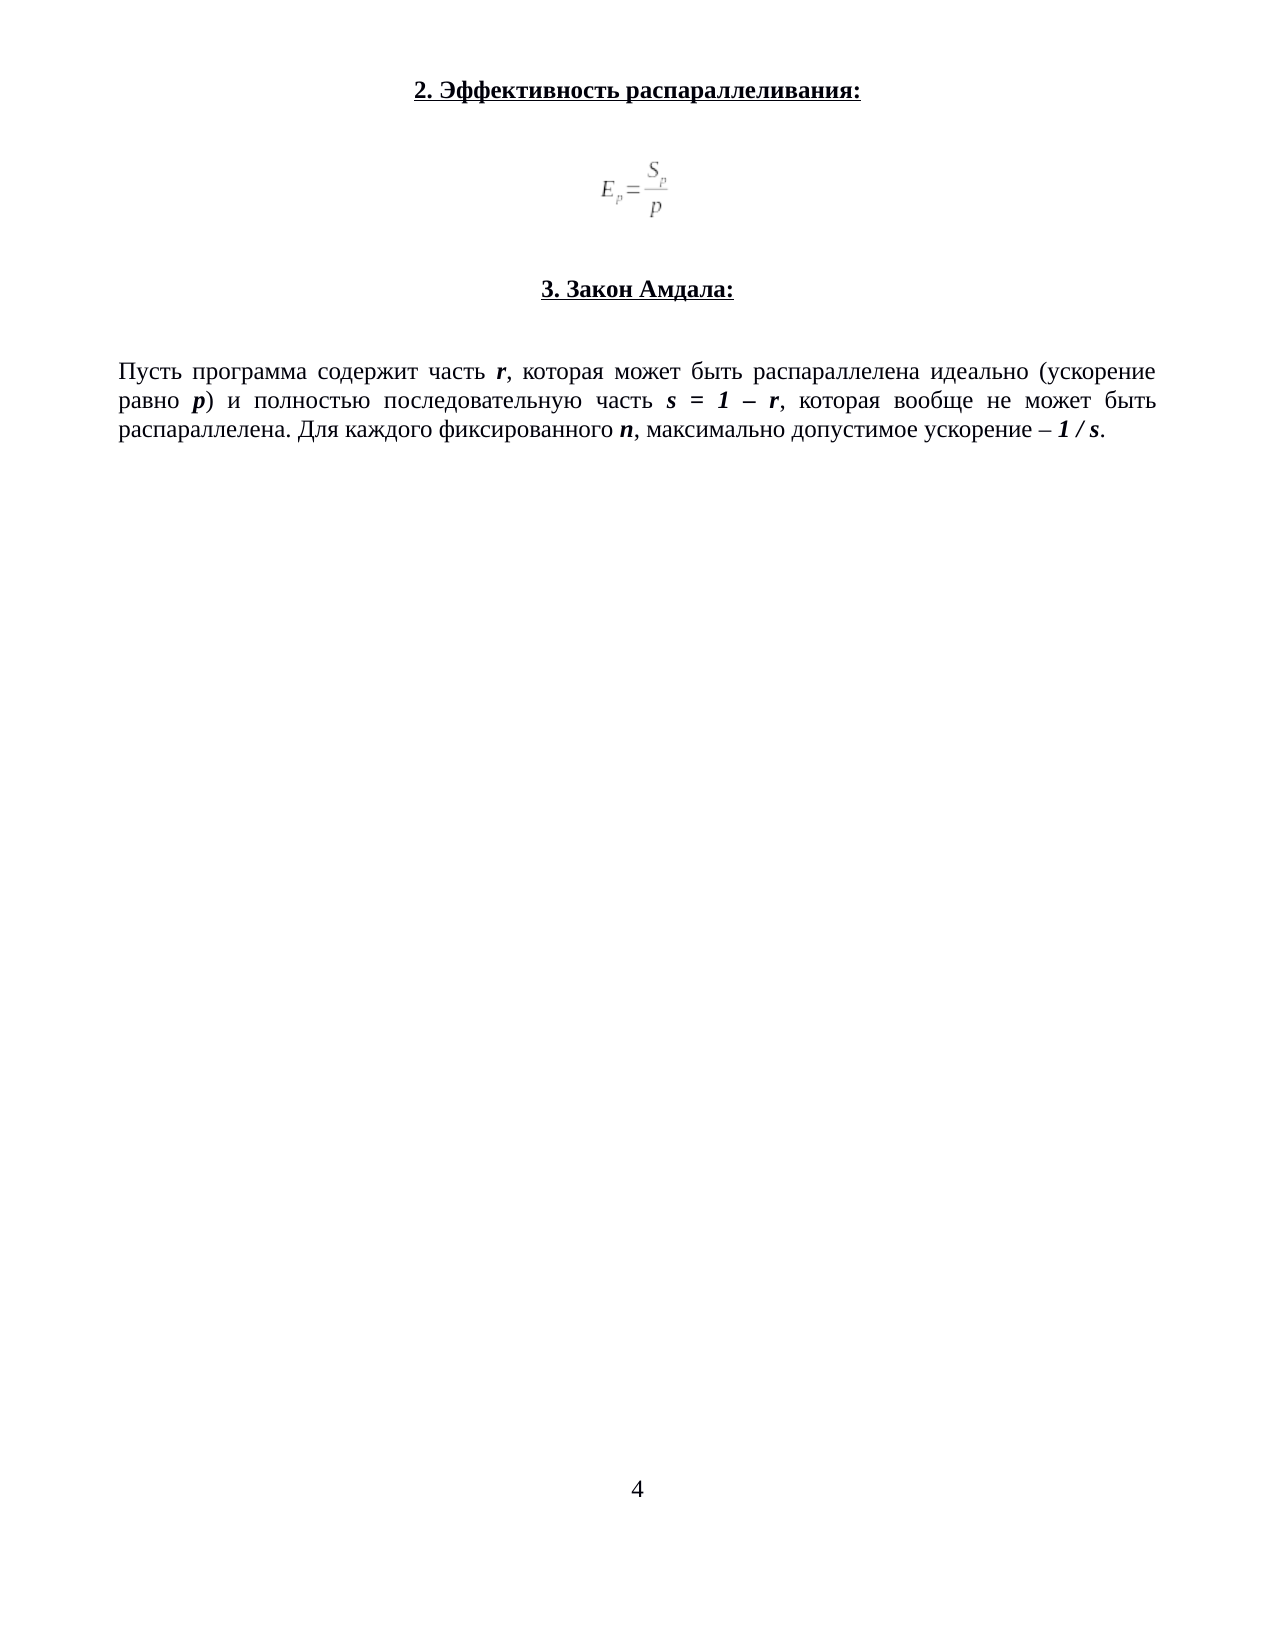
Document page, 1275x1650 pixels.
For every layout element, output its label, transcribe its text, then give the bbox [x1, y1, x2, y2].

text 3. Закон Амдала: [118, 274, 1157, 303]
text 2. Эффективность распараллеливания: [118, 75, 1157, 104]
text Пусть программа содержит часть r, которая может быть распараллелена идеально (ускорение равно p) и полностью последовательную часть s = 1 – r, которая вообще не может быть распараллелена. Для каждого фиксированного n, максимально допустимое ускорение – 1 / s. [118, 356, 1157, 443]
